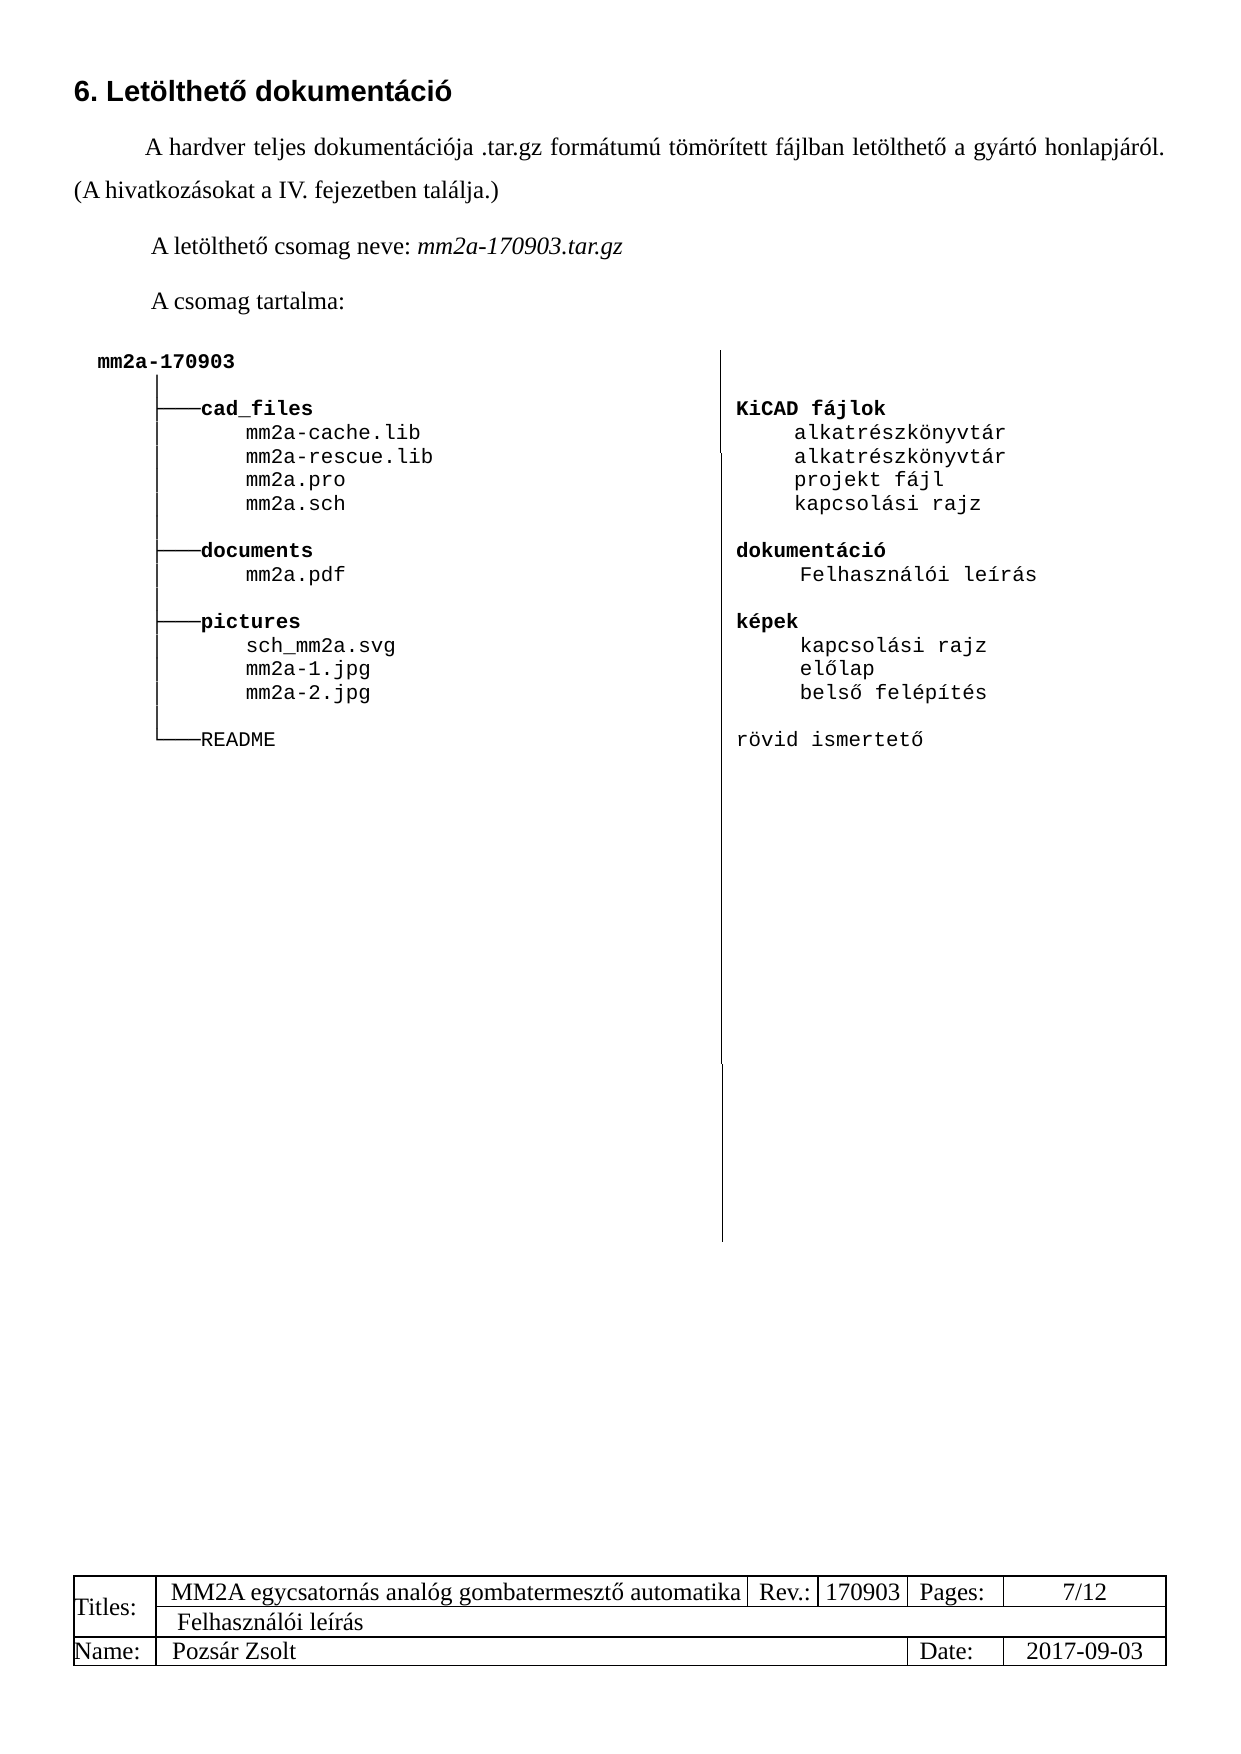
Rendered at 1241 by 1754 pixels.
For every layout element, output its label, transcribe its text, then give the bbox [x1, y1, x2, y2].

text dokumentáció [722, 540, 1166, 564]
text előlap [722, 658, 1166, 682]
text │ [157, 706, 721, 729]
text [722, 517, 1166, 540]
text │ mm2a.pdf Felhasználói leírás [157, 564, 721, 587]
text │ mm2a-1.jpg [151, 658, 721, 682]
text │ sch_mm2a.svg kapcsolási rajz [157, 635, 721, 658]
text │ [151, 587, 721, 611]
text ├───cad_files [151, 398, 720, 422]
text A letölthető csomag neve: mm2a-170903.tar.gz [97, 231, 1166, 259]
text A csomag tartalma: [74, 286, 1166, 315]
text alkatrészkönyvtár [721, 422, 1166, 446]
text ├───documents [151, 540, 721, 564]
text │ [151, 706, 156, 729]
text [722, 587, 1166, 611]
text │ mm2a.pro [151, 469, 721, 493]
text mm2a-170903 [97, 351, 720, 375]
text │ [721, 375, 1166, 398]
text │ [157, 375, 720, 398]
text projekt fájl [722, 469, 1166, 493]
text rövid ismertető [722, 729, 1166, 753]
text │ mm2a.sch kapcsolási rajz [157, 493, 721, 517]
text │ mm2a-2.jpg [151, 682, 721, 706]
text belső felépítés [722, 682, 1166, 706]
text └───README [151, 729, 721, 753]
text képek [722, 611, 1166, 635]
text ├───pictures [151, 611, 721, 635]
text [721, 351, 1166, 375]
subtitle 6. Letölthető dokumentáció [74, 74, 1166, 107]
text │ mm2a.sch kapcsolási rajz [722, 493, 1166, 517]
text │ sch_mm2a.svg kapcsolási rajz [722, 635, 1166, 658]
text KiCAD fájlok [721, 398, 1166, 422]
text │ [151, 517, 721, 540]
text │ [151, 375, 156, 398]
text │ mm2a.pdf Felhasználói leírás [722, 564, 1166, 587]
text │ mm2a-rescue.lib alkatrészkönyvtár [157, 446, 1166, 469]
text A hardver teljes dokumentációja .tar.gz formátumú tömörített fájlban letölthető a gyártó honlapjáról. (A hivatkozásokat a IV. fejezetben találja.) [74, 132, 1166, 204]
text │ mm2a-cache.lib [151, 422, 720, 446]
text │ [722, 706, 1166, 729]
